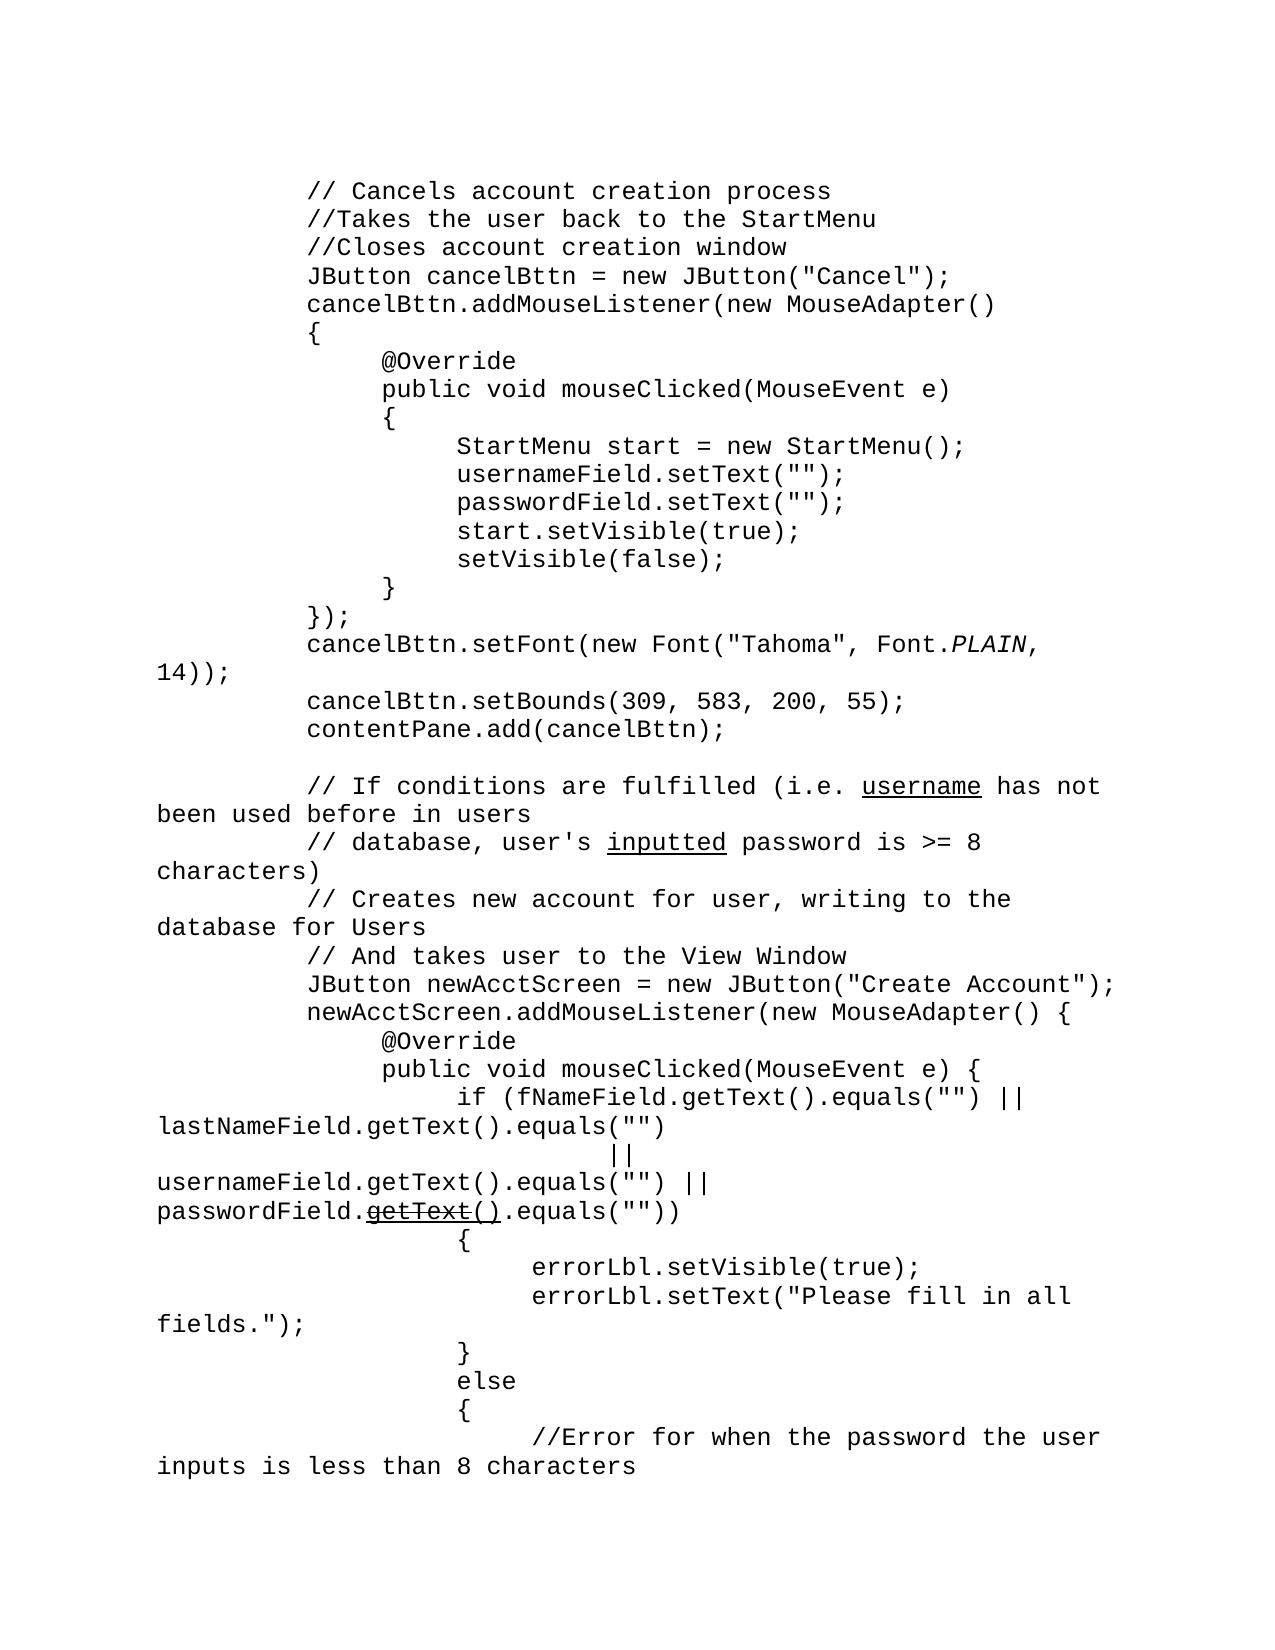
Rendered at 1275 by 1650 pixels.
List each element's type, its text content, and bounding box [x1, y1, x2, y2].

text //Error for when the password the user inputs is less than 8 characters [156, 1425, 1118, 1482]
text JButton newAcctScreen = new JButton("Create Account"); [156, 972, 1118, 1000]
text StartMenu start = new StartMenu(); [156, 433, 1118, 462]
text passwordField.setText(""); [156, 490, 1118, 518]
text cancelBttn.setBounds(309, 583, 200, 55); [156, 688, 1118, 717]
text errorLbl.setText("Please fill in all fields."); [156, 1283, 1118, 1340]
text || usernameField.getText().equals("") || passwordField.getText().equals("")) [156, 1142, 1118, 1227]
text // And takes user to the View Window [156, 943, 1118, 972]
text // Creates new account for user, writing to the database for Users [156, 887, 1118, 943]
text } [156, 1340, 1118, 1368]
text // If conditions are fulfilled (i.e. username has not been used before in users [156, 773, 1118, 830]
text else [156, 1368, 1118, 1397]
text @Override [156, 1028, 1118, 1057]
text public void mouseClicked(MouseEvent e) [156, 377, 1118, 405]
text @Override [156, 348, 1118, 377]
text { [156, 405, 1118, 433]
text // database, user's inputted password is >= 8 characters) [156, 830, 1118, 887]
text errorLbl.setVisible(true); [156, 1255, 1118, 1283]
text //Takes the user back to the StartMenu [156, 207, 1118, 235]
text setVisible(false); [156, 547, 1118, 575]
text cancelBttn.setFont(new Font("Tahoma", Font.PLAIN, 14)); [156, 632, 1118, 688]
text JButton cancelBttn = new JButton("Cancel"); [156, 263, 1118, 292]
text newAcctScreen.addMouseListener(new MouseAdapter() { [156, 1000, 1118, 1028]
text start.setVisible(true); [156, 518, 1118, 547]
text { [156, 1397, 1118, 1425]
text usernameField.setText(""); [156, 462, 1118, 490]
text { [156, 1227, 1118, 1255]
text cancelBttn.addMouseListener(new MouseAdapter() [156, 292, 1118, 320]
text if (fNameField.getText().equals("") || lastNameField.getText().equals("") [156, 1085, 1118, 1142]
text public void mouseClicked(MouseEvent e) { [156, 1057, 1118, 1085]
text { [156, 320, 1118, 348]
text }); [156, 603, 1118, 632]
text contentPane.add(cancelBttn); [156, 717, 1118, 745]
text //Closes account creation window [156, 235, 1118, 263]
text // Cancels account creation process [156, 178, 1118, 207]
text } [156, 575, 1118, 603]
